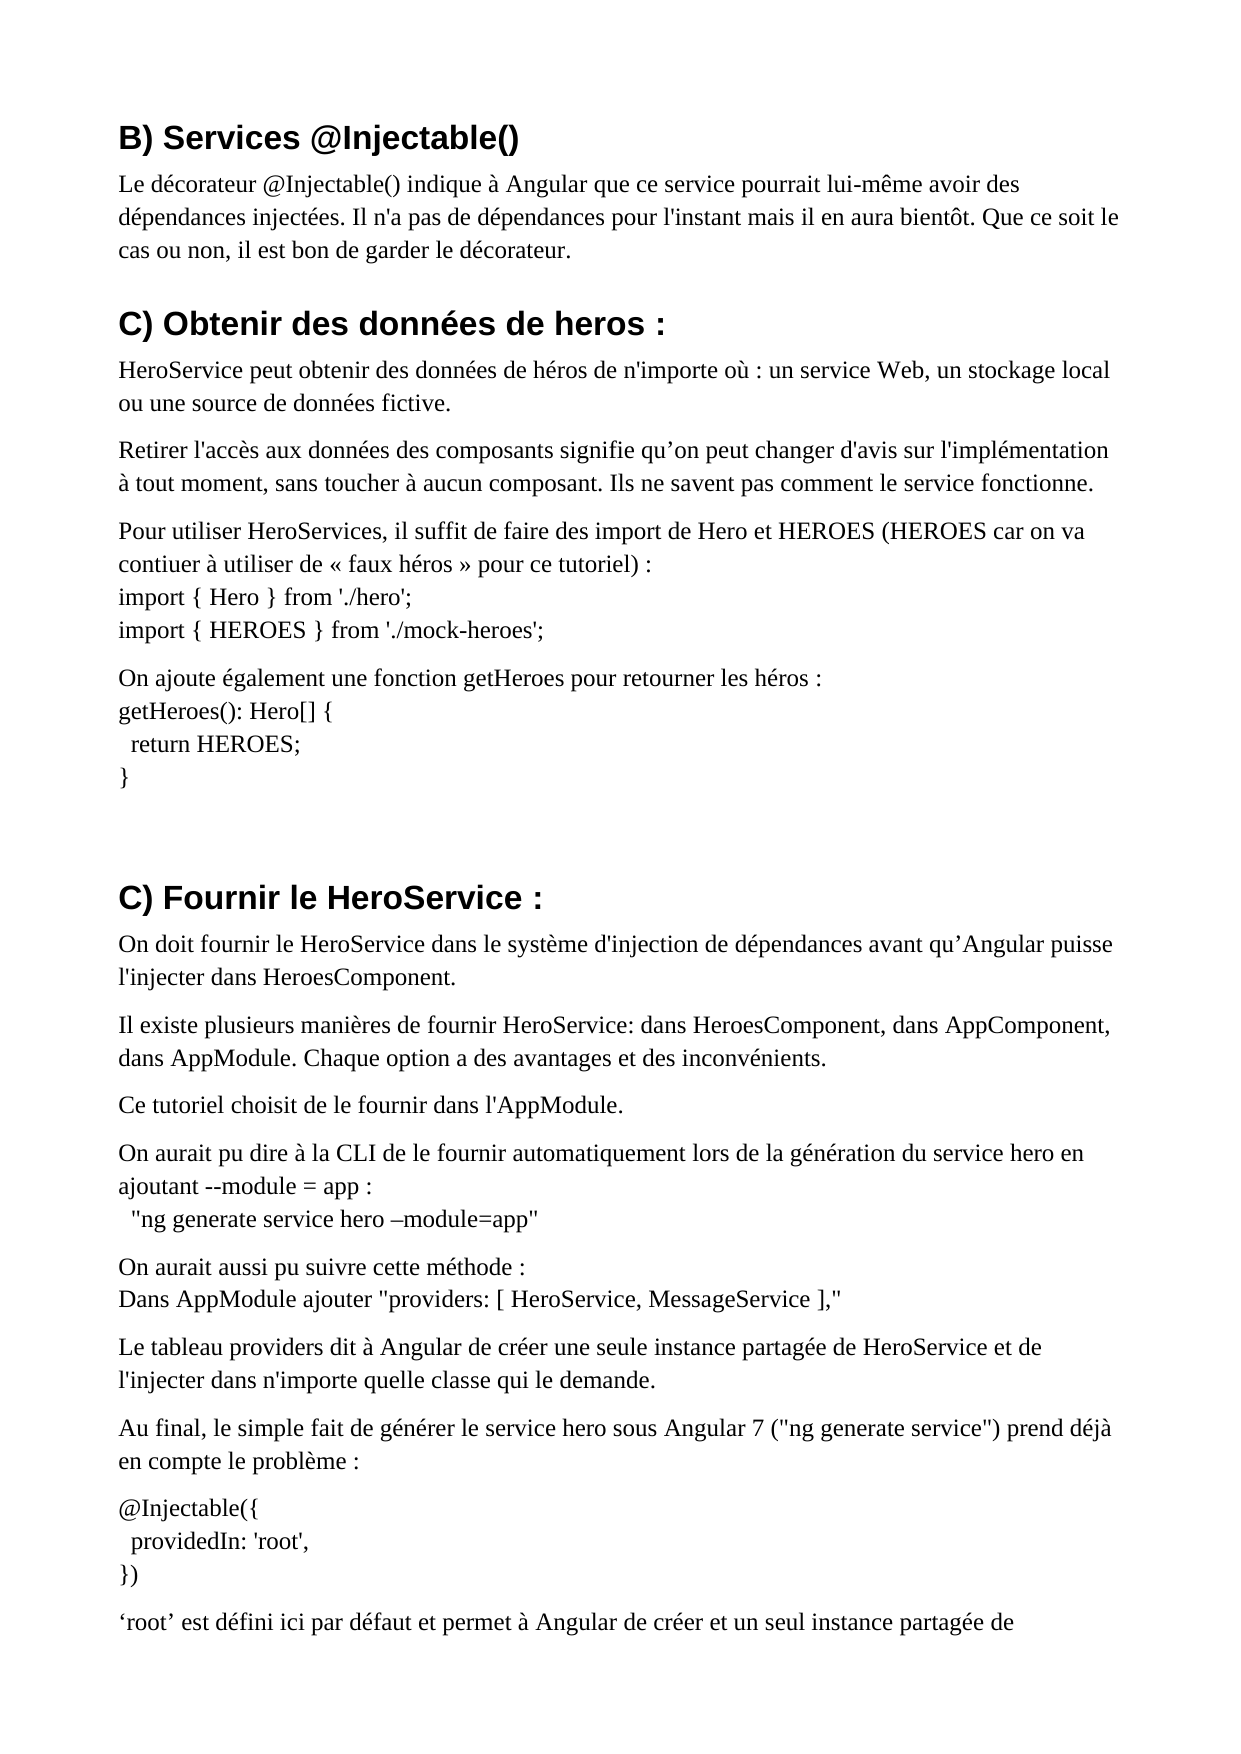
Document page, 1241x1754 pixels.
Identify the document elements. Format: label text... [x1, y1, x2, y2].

text On aurait aussi pu suivre cette méthode : Dans AppModule ajouter "providers: [ HeroService, MessageService ]," [118, 1252, 1122, 1313]
text Il existe plusieurs manières de fournir HeroService: dans HeroesComponent, dans AppComponent, dans AppModule. Chaque option a des avantages et des inconvénients. [118, 1010, 1122, 1071]
text Ce tutoriel choisit de le fournir dans l'AppModule. [118, 1090, 1122, 1119]
text On aurait pu dire à la CLI de le fournir automatiquement lors de la génération du service hero en ajoutant --module = app : "ng generate service hero –module=app" [118, 1138, 1122, 1233]
text ‘root’ est défini ici par défaut et permet à Angular de créer et un seul instance partagée de [118, 1607, 1122, 1636]
text Le décorateur @Injectable() indique à Angular que ce service pourrait lui-même avoir des dépendances injectées. Il n'a pas de dépendances pour l'instant mais il en aura bientôt. Que ce soit le cas ou non, il est bon de garder le décorateur. [118, 169, 1122, 264]
text On ajoute également une fonction getHeroes pour retourner les héros : getHeroes(): Hero[] { return HEROES; } [118, 663, 1122, 791]
subtitle B) Services @Injectable() [118, 118, 1122, 157]
text Le tableau providers dit à Angular de créer une seule instance partagée de HeroService et de l'injecter dans n'importe quelle classe qui le demande. [118, 1332, 1122, 1394]
subtitle C) Fournir le HeroService : [118, 878, 1122, 917]
subtitle C) Obtenir des données de heros : [118, 304, 1122, 342]
text Pour utiliser HeroServices, il suffit de faire des import de Hero et HEROES (HEROES car on va contiuer à utiliser de « faux héros » pour ce tutoriel) : import { Hero } from './hero'; import { HEROES } from './mock-heroes'; [118, 516, 1122, 644]
text On doit fournir le HeroService dans le système d'injection de dépendances avant qu’Angular puisse l'injecter dans HeroesComponent. [118, 929, 1122, 991]
text @Injectable({ providedIn: 'root', }) [118, 1493, 1122, 1588]
text HeroService peut obtenir des données de héros de n'importe où : un service Web, un stockage local ou une source de données fictive. [118, 355, 1122, 417]
text Au final, le simple fait de générer le service hero sous Angular 7 ("ng generate service") prend déjà en compte le problème : [118, 1413, 1122, 1474]
text Retirer l'accès aux données des composants signifie qu’on peut changer d'avis sur l'implémentation à tout moment, sans toucher à aucun composant. Ils ne savent pas comment le service fonctionne. [118, 436, 1122, 497]
